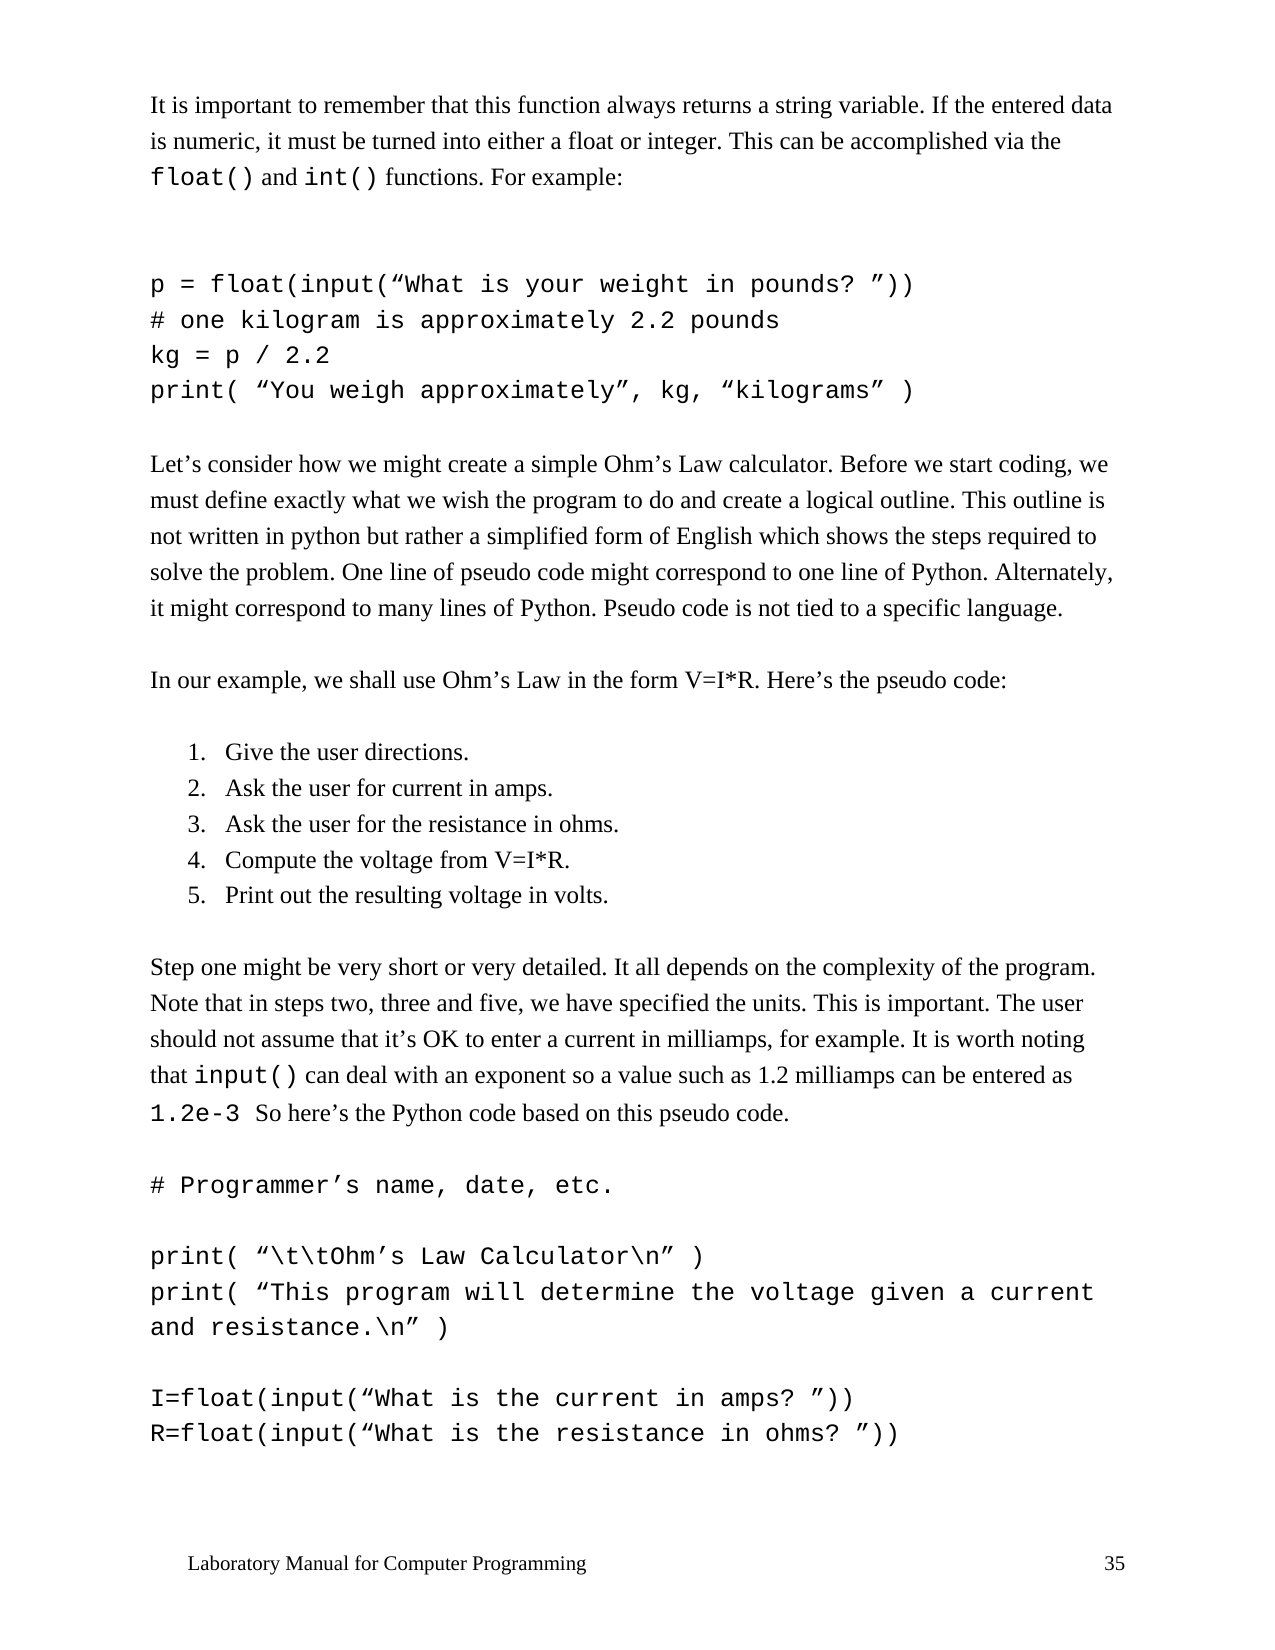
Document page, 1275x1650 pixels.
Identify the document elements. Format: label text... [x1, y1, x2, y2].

text R=float(input(“What is the resistance in ohms? ”)) [150, 1421, 1125, 1449]
list Ask the user for current in amps. [187, 773, 1125, 802]
text print( “This program will determine the voltage given a current and resistance.\n” ) [150, 1279, 1125, 1343]
text In our example, we shall use Ohm’s Law in the form V=I*R. Here’s the pseudo code: [150, 665, 1125, 694]
text print( “You weigh approximately”, kg, “kilograms” ) [150, 378, 1125, 406]
list Give the user directions. [187, 737, 1125, 766]
text Step one might be very short or very detailed. It all depends on the complexity of the program. Note that in steps two, three and five, we have specified the units. This is important. The user should not assume that it’s OK to enter a current in milliamps, for example. It is worth noting that input() can deal with an exponent so a value such as 1.2 milliamps can be entered as 1.2e-3 So here’s the Python code based on this pseudo code. [150, 952, 1125, 1129]
text p = float(input(“What is your weight in pounds? ”)) [150, 272, 1125, 300]
text I=float(input(“What is the current in amps? ”)) [150, 1385, 1125, 1414]
list Ask the user for the resistance in ohms. [187, 809, 1125, 837]
text It is important to remember that this function always returns a string variable. If the entered data is numeric, it must be turned into either a float or integer. This can be accomplished via the float() and int() functions. For example: [150, 90, 1125, 193]
list Compute the voltage from V=I*R. [187, 845, 1125, 873]
text # Programmer’s name, date, etc. [150, 1173, 1125, 1201]
text kg = p / 2.2 [150, 343, 1125, 371]
text print( “\t\tOhm’s Law Calculator\n” ) [150, 1244, 1125, 1272]
text # one kilogram is approximately 2.2 pounds [150, 307, 1125, 336]
list Print out the resulting voltage in volts. [187, 881, 1125, 909]
text Let’s consider how we might create a simple Ohm’s Law calculator. Before we start coding, we must define exactly what we wish the program to do and create a logical outline. This outline is not written in python but rather a simplified form of English which shows the steps required to solve the problem. One line of pseudo code might correspond to one line of Python. Alternately, it might correspond to many lines of Python. Pseudo code is not tied to a specific language. [150, 449, 1125, 622]
